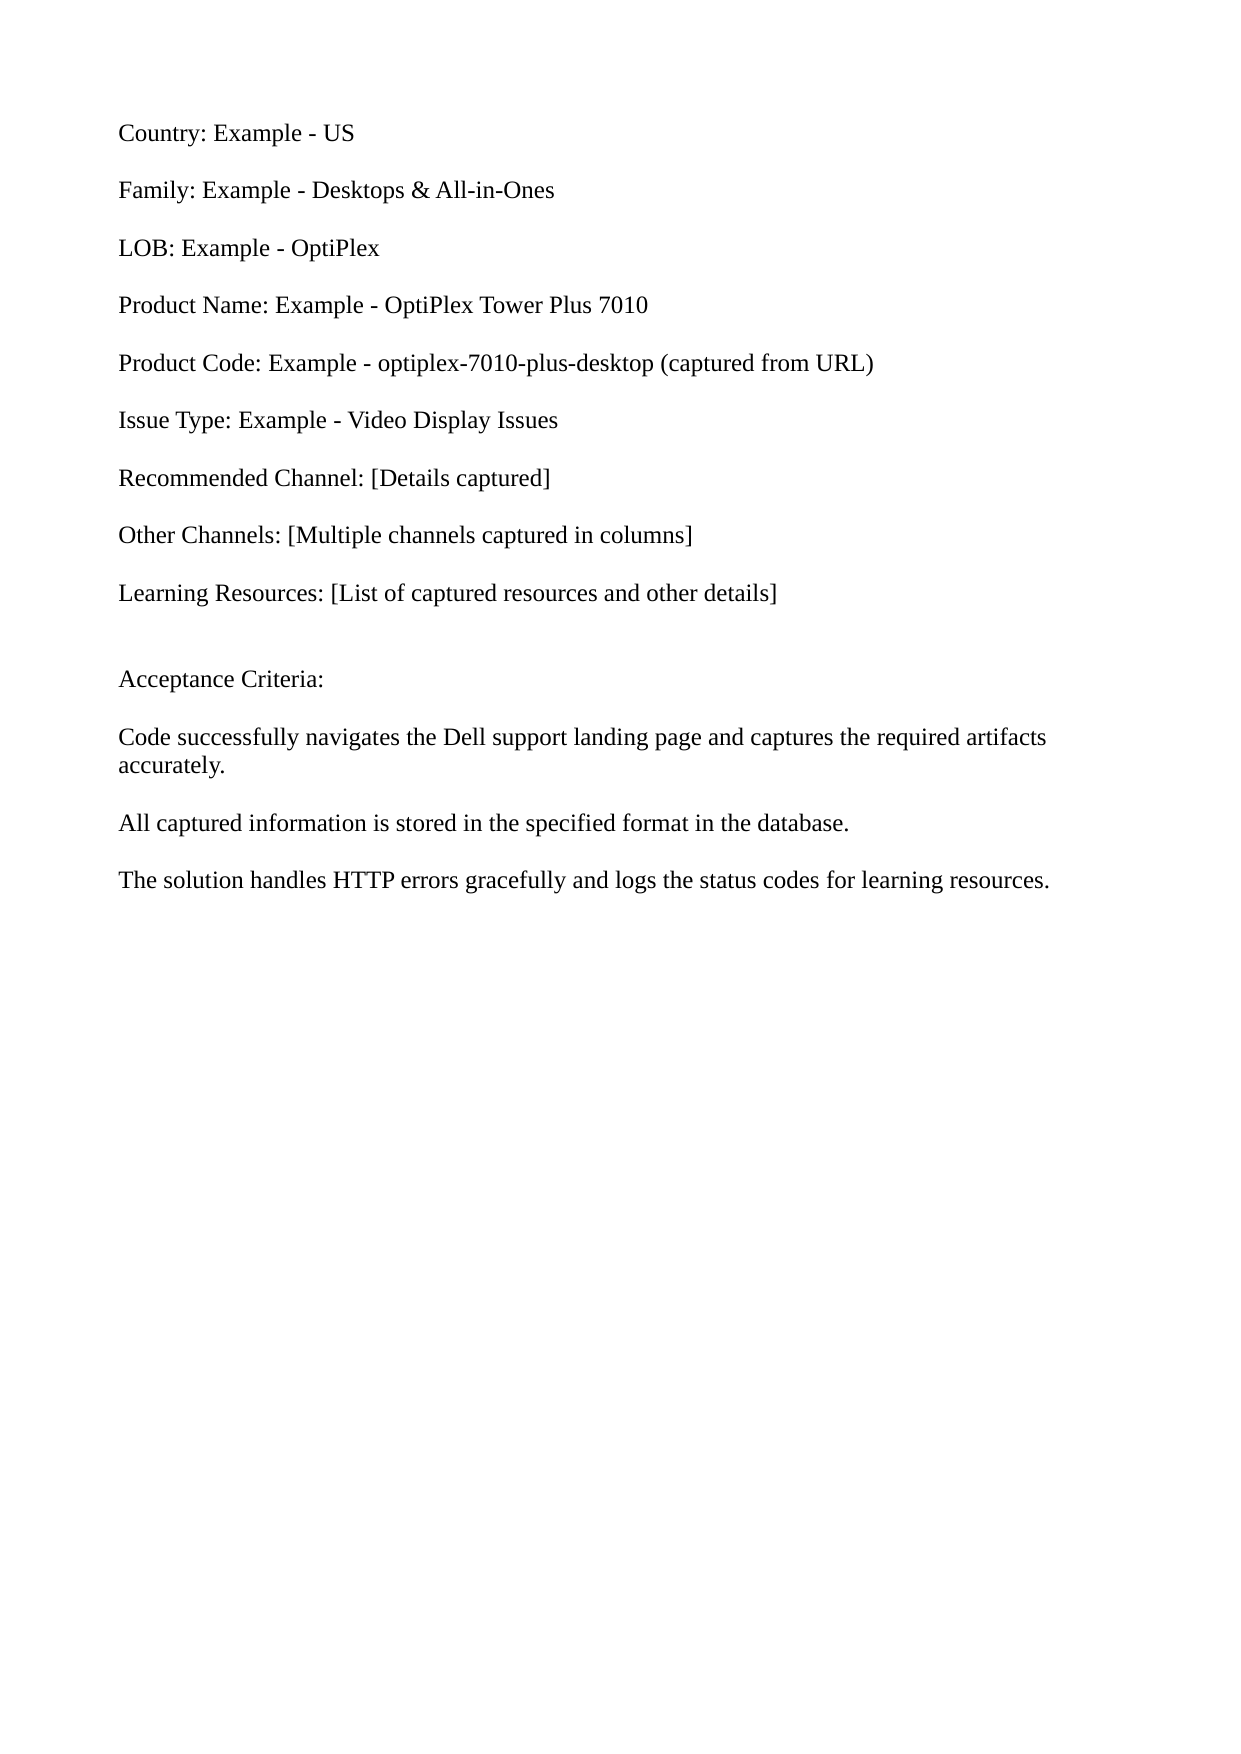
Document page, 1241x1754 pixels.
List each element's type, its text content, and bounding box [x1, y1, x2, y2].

text Product Name: Example - OptiPlex Tower Plus 7010 [118, 291, 1122, 319]
text Family: Example - Desktops & All-in-Ones [118, 176, 1122, 204]
text LOB: Example - OptiPlex [118, 233, 1122, 262]
text Other Channels: [Multiple channels captured in columns] [118, 521, 1122, 549]
text All captured information is stored in the specified format in the database. [118, 808, 1122, 837]
text Issue Type: Example - Video Display Issues [118, 406, 1122, 434]
text The solution handles HTTP errors gracefully and logs the status codes for learning resources. [118, 866, 1122, 894]
text Product Code: Example - optiplex-7010-plus-desktop (captured from URL) [118, 348, 1122, 377]
text Code successfully navigates the Dell support landing page and captures the required artifacts accurately. [118, 722, 1122, 779]
text Acceptance Criteria: [118, 664, 1122, 693]
text Country: Example - US [118, 118, 1122, 147]
text Learning Resources: [List of captured resources and other details] [118, 578, 1122, 607]
text Recommended Channel: [Details captured] [118, 463, 1122, 492]
